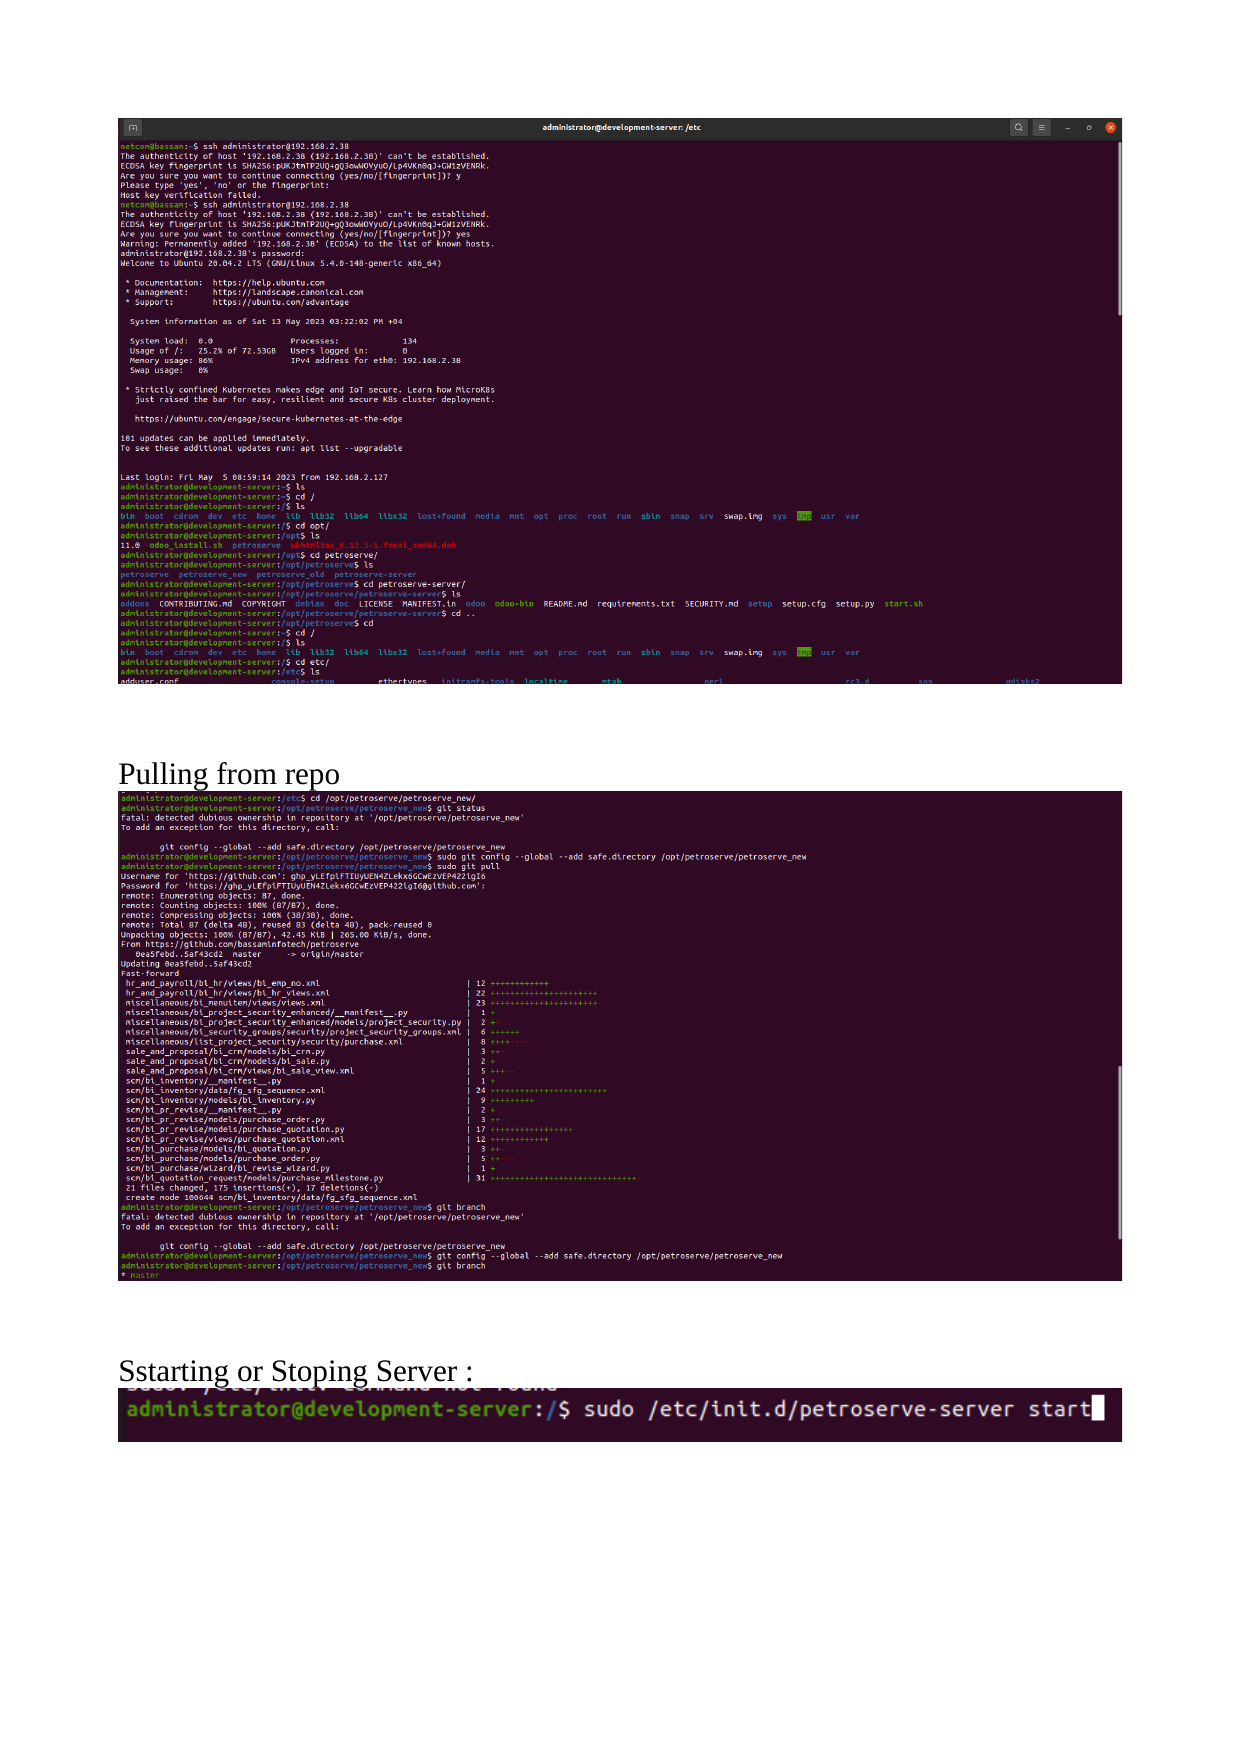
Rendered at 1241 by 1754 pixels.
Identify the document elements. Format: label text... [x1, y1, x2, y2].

picture [118, 791, 1123, 1281]
text Sstarting or Stoping Server : [118, 1352, 1122, 1388]
picture [118, 1388, 1123, 1442]
text Pulling from repo [118, 755, 1122, 791]
picture [118, 118, 1123, 684]
